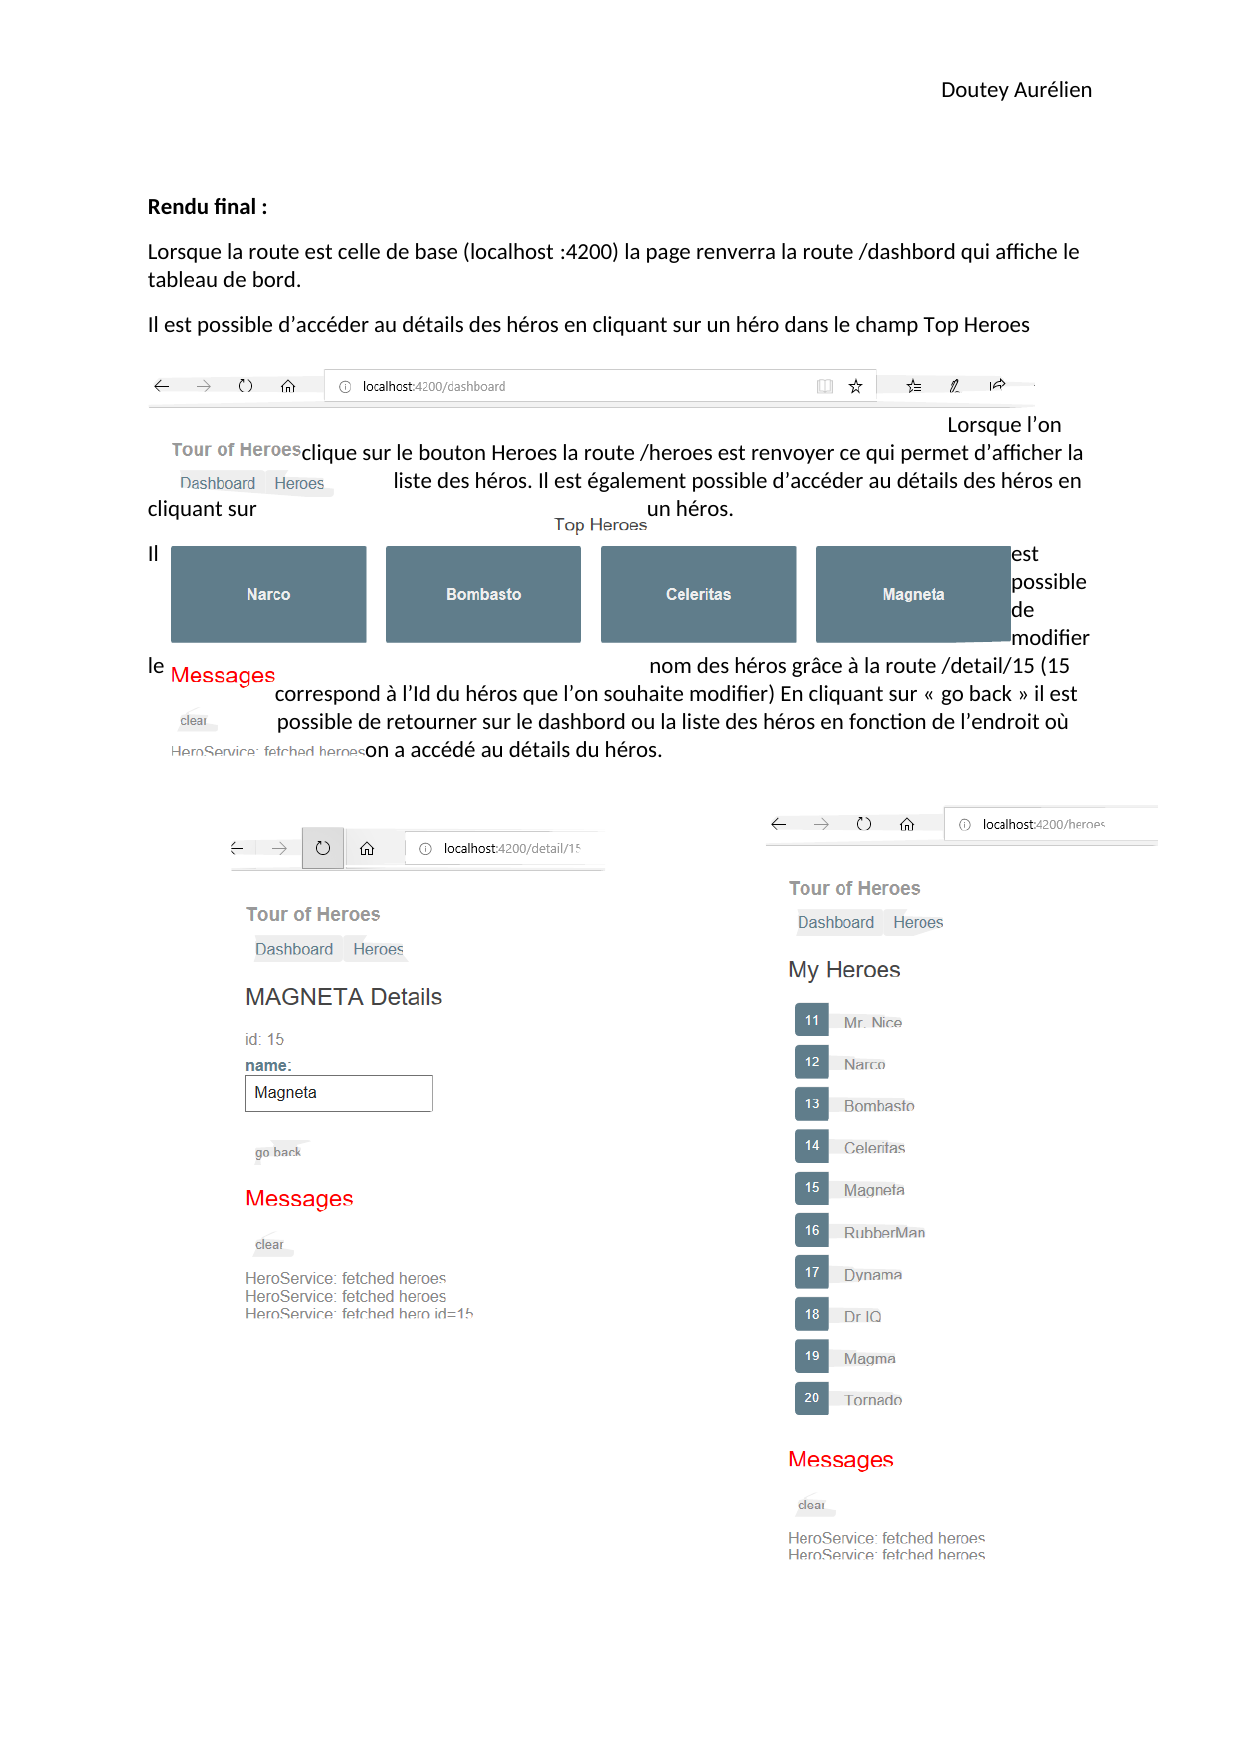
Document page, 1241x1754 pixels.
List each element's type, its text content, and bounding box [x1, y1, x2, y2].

text Lorsque la route est celle de base (localhost :4200) la page renverra la route /dashbord qui affiche le tableau de bord. [148, 237, 1093, 293]
text Il est possible d’accéder au détails des héros en cliquant sur un héro dans le champ Top Heroes [148, 310, 1093, 338]
text Il est possible de modifier le nom des héros grâce à la route /detail/15 (15 correspond à l’Id du héros que l’on souhaite modifier) En cliquant sur « go back » il est possible de retourner sur le dashbord ou la liste des héros en fonction de l’endroit où on a accédé au détails du héros. [148, 539, 1093, 763]
text Rendu final : [148, 192, 1093, 220]
text Lorsque l’on clique sur le bouton Heroes la route /heroes est renvoyer ce qui permet d’afficher la liste des héros. Il est également possible d’accéder au détails des héros en cliquant sur un héros. [148, 354, 1093, 522]
